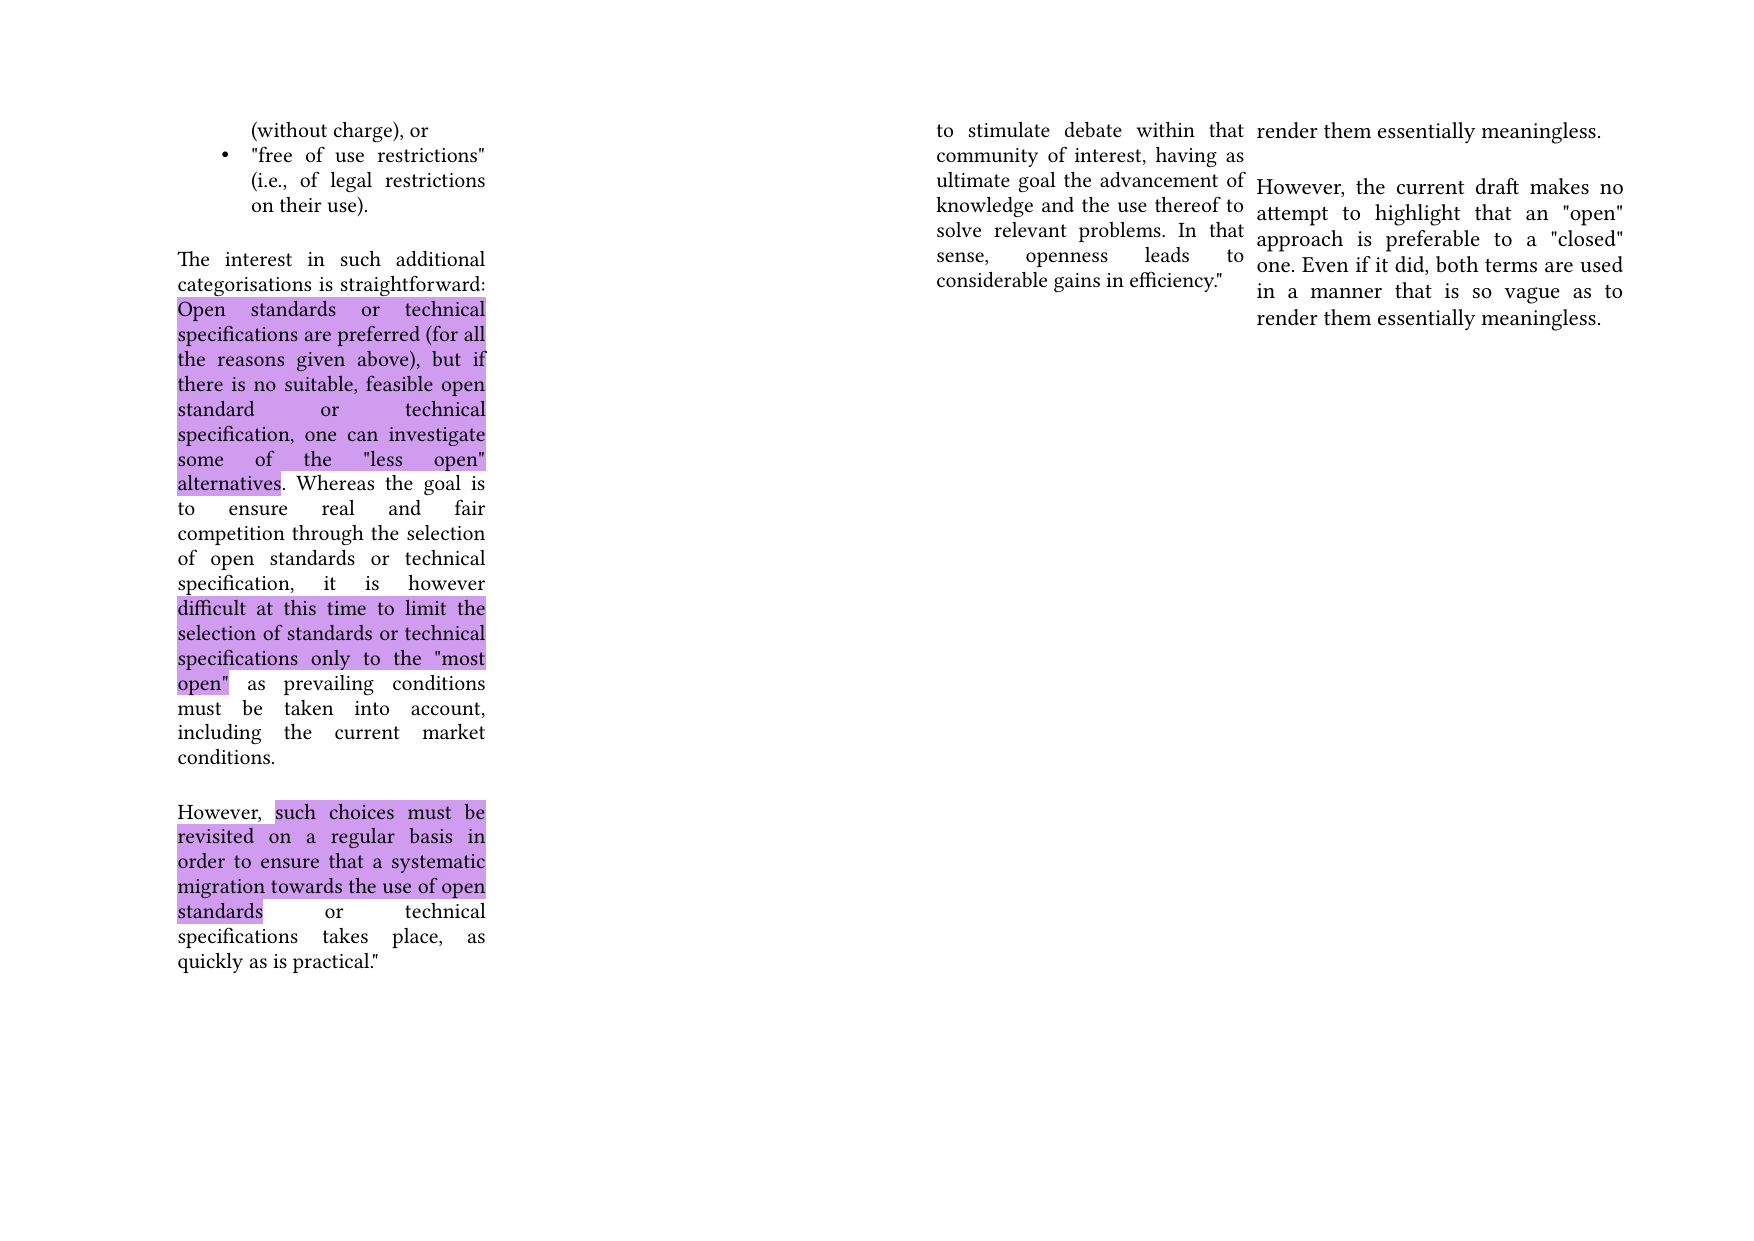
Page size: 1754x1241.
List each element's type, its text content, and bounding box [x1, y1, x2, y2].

table_header (without charge), or "free of use restrictions" (i.e., of legal restrictions on their use). The interest in such additional categorisations is straightforward: Open standards or technical specifications are preferred (for all the reasons given above), but if there is no suitable, feasible open standard or technical specification, one can investigate some of the "less open" alternatives. Whereas the goal is to ensure real and fair competition through the selection of open standards or technical specification, it is however difficult at this time to limit the selection of standards or technical specifications only to the "most open" as prevailing conditions must be taken into account, including the current market conditions. However, such choices must be revisited on a regular basis in order to ensure that a systematic migration towards the use of open standards or technical specifications takes place, as quickly as is practical." [118, 118, 497, 1021]
table_header to stimulate debate within that community of interest, having as ultimate goal the advancement of knowledge and the use thereof to solve relevant problems. In that sense, openness leads to considerable gains in efficiency." [877, 118, 1256, 1021]
table_header render them essentially meaningless. However, the current draft makes no attempt to highlight that an "open" approach is preferable to a "closed" one. Even if it did, both terms are used in a manner that is so vague as to render them essentially meaningless. [1256, 118, 1636, 1021]
table_header [498, 118, 877, 1021]
